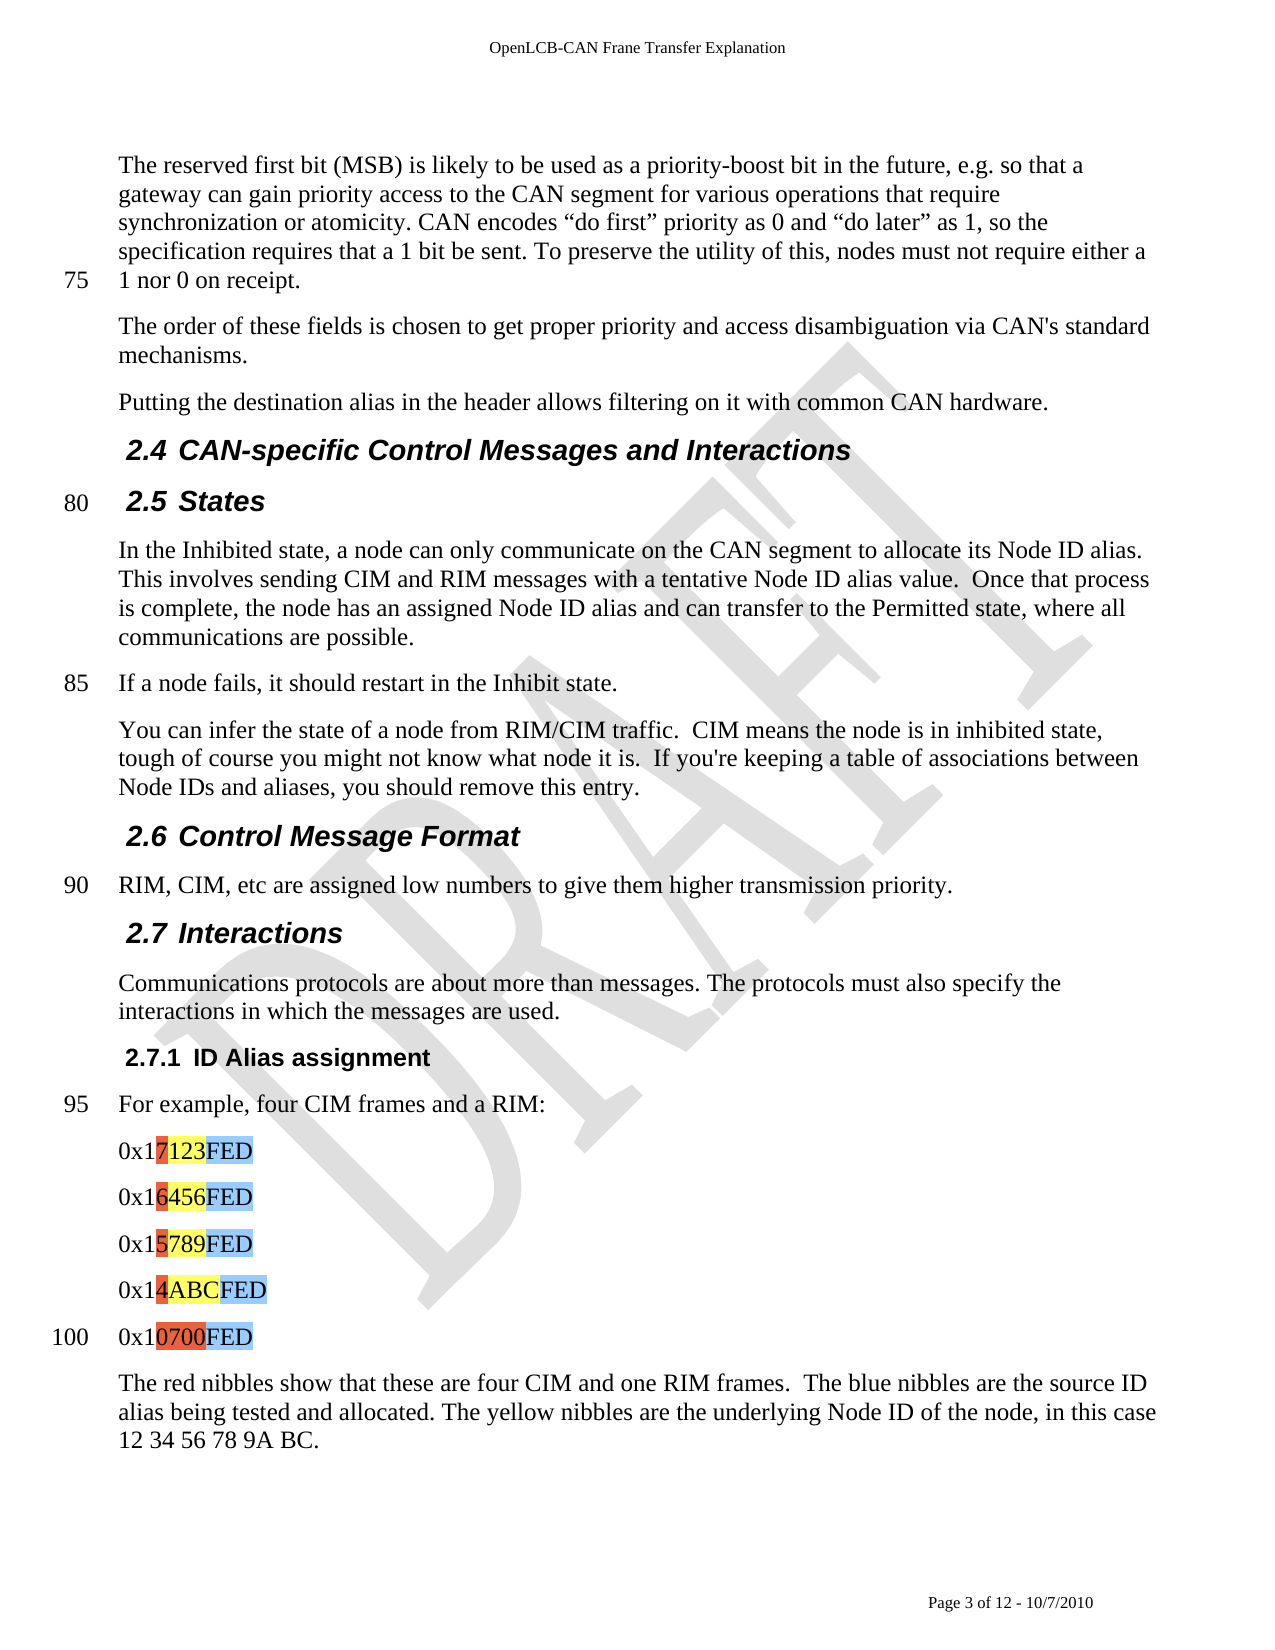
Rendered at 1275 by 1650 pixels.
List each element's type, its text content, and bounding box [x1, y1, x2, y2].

subtitle [888, 484, 1157, 518]
subtitle States [118, 484, 704, 518]
text You can infer the state of a node from RIM/CIM traffic. CIM means the node is in inhibited state, tough of course you might not know what node it is. If you're keeping a table of associations between Node IDs and aliases, you should remove this entry. [619, 715, 861, 801]
text Communications protocols are about more than messages. The protocols must also specify the interactions in which the messages are used. [215, 977, 376, 1025]
text If a node fails, it should restart in the Inhibit state. [798, 668, 1033, 697]
subtitle CAN-specific Control Messages and Interactions [118, 433, 755, 467]
subtitle Control Message Format [118, 819, 368, 852]
text If a node fails, it should restart in the Inhibit state. [118, 668, 523, 697]
text The red nibbles show that these are four CIM and one RIM frames. The blue nibbles are the source ID alias being tested and allocated. The yellow nibbles are the underlying Node ID of the node, in this case 12 34 56 78 9A BC. [118, 1368, 1157, 1454]
subtitle CAN-specific Control Messages and Interactions [837, 433, 1157, 467]
subtitle Control Message Format [628, 819, 690, 852]
text [425, 1229, 472, 1251]
text Communications protocols are about more than messages. The protocols must also specify the interactions in which the messages are used. [355, 968, 488, 1025]
text You can infer the state of a node from RIM/CIM traffic. CIM means the node is in inhibited state, tough of course you might not know what node it is. If you're keeping a table of associations between Node IDs and aliases, you should remove this entry. [818, 715, 1157, 801]
text 0x15789FED [118, 1229, 410, 1257]
text Communications protocols are about more than messages. The protocols must also specify the interactions in which the messages are used. [590, 968, 1157, 1025]
subtitle Control Message Format [697, 825, 763, 852]
text For example, four CIM frames and a RIM: [622, 1089, 1157, 1118]
text [378, 1182, 494, 1211]
text [332, 1136, 489, 1164]
text In the Inhibited state, a node can only communicate on the CAN segment to allocate its Node ID alias. This involves sending CIM and RIM messages with a tentative Node ID alias value. Once that process is complete, the node has an assigned Node ID alias and can transfer to the Permitted state, where all communications are possible. [940, 536, 1157, 651]
subtitle Control Message Format [888, 819, 1157, 852]
text 0x17123FED [118, 1136, 317, 1164]
text 0x10700FED [118, 1322, 1157, 1350]
text If a node fails, it should restart in the Inhibit state. [550, 668, 757, 697]
subtitle CAN-specific Control Messages and Interactions [763, 433, 828, 467]
text The reserved first bit (MSB) is likely to be used as a priority-boost bit in the future, e.g. so that a gateway can gain priority access to the CAN segment for various operations that require synchronization or atomicity. CAN encodes “do first” priority as 0 and “do later” as 1, so the specification requires that a 1 bit be sent. To preserve the utility of this, nodes must not require either a 1 nor 0 on receipt. [118, 150, 1157, 294]
text [518, 1182, 1157, 1211]
text Communications protocols are about more than messages. The protocols must also specify the interactions in which the messages are used. [502, 972, 631, 1025]
text RIM, CIM, etc are assigned low numbers to give them higher transmission priority. [376, 870, 504, 899]
subtitle [712, 509, 733, 518]
text For example, four CIM frames and a RIM: [285, 1089, 463, 1118]
text [436, 1275, 1157, 1304]
text You can infer the state of a node from RIM/CIM traffic. CIM means the node is in inhibited state, tough of course you might not know what node it is. If you're keeping a table of associations between Node IDs and aliases, you should remove this entry. [556, 715, 690, 801]
text RIM, CIM, etc are assigned low numbers to give them higher transmission priority. [841, 870, 1157, 899]
subtitle [763, 484, 879, 518]
subtitle Control Message Format [471, 819, 630, 852]
subtitle ID Alias assignment [239, 1043, 425, 1072]
subtitle ID Alias assignment [443, 1043, 535, 1072]
subtitle Interactions [118, 916, 413, 950]
text For example, four CIM frames and a RIM: [482, 1089, 581, 1118]
subtitle ID Alias assignment [549, 1043, 1157, 1072]
text [484, 1229, 1157, 1257]
text RIM, CIM, etc are assigned low numbers to give them higher transmission priority. [118, 870, 362, 899]
text 0x14ABCFED [118, 1275, 429, 1304]
text RIM, CIM, etc are assigned low numbers to give them higher transmission priority. [673, 870, 816, 899]
text For example, four CIM frames and a RIM: [118, 1089, 271, 1118]
text 0x16456FED [118, 1182, 364, 1211]
text The order of these fields is chosen to get proper priority and access disambiguation via CAN's standard mechanisms. [118, 311, 1157, 369]
subtitle [541, 916, 698, 950]
subtitle ID Alias assignment [118, 1043, 225, 1072]
text You can infer the state of a node from RIM/CIM traffic. CIM means the node is in inhibited state, tough of course you might not know what node it is. If you're keeping a table of associations between Node IDs and aliases, you should remove this entry. [118, 715, 595, 801]
text Communications protocols are about more than messages. The protocols must also specify the interactions in which the messages are used. [118, 968, 220, 1025]
text Putting the destination alias in the header allows filtering on it with common CAN hardware. [815, 387, 1157, 415]
subtitle [422, 916, 515, 950]
text In the Inhibited state, a node can only communicate on the CAN segment to allocate its Node ID alias. This involves sending CIM and RIM messages with a tentative Node ID alias value. Once that process is complete, the node has an assigned Node ID alias and can transfer to the Permitted state, where all communications are possible. [118, 536, 711, 651]
subtitle [722, 484, 776, 518]
text In the Inhibited state, a node can only communicate on the CAN segment to allocate its Node ID alias. This involves sending CIM and RIM messages with a tentative Node ID alias value. Once that process is complete, the node has an assigned Node ID alias and can transfer to the Permitted state, where all communications are possible. [665, 536, 1012, 651]
text Putting the destination alias in the header allows filtering on it with common CAN hardware. [118, 387, 801, 415]
text [510, 1136, 1157, 1164]
subtitle Control Message Format [388, 828, 461, 852]
subtitle [696, 916, 1157, 950]
text RIM, CIM, etc are assigned low numbers to give them higher transmission priority. [520, 870, 663, 899]
text If a node fails, it should restart in the Inhibit state. [1043, 668, 1157, 697]
subtitle Control Message Format [773, 819, 882, 852]
